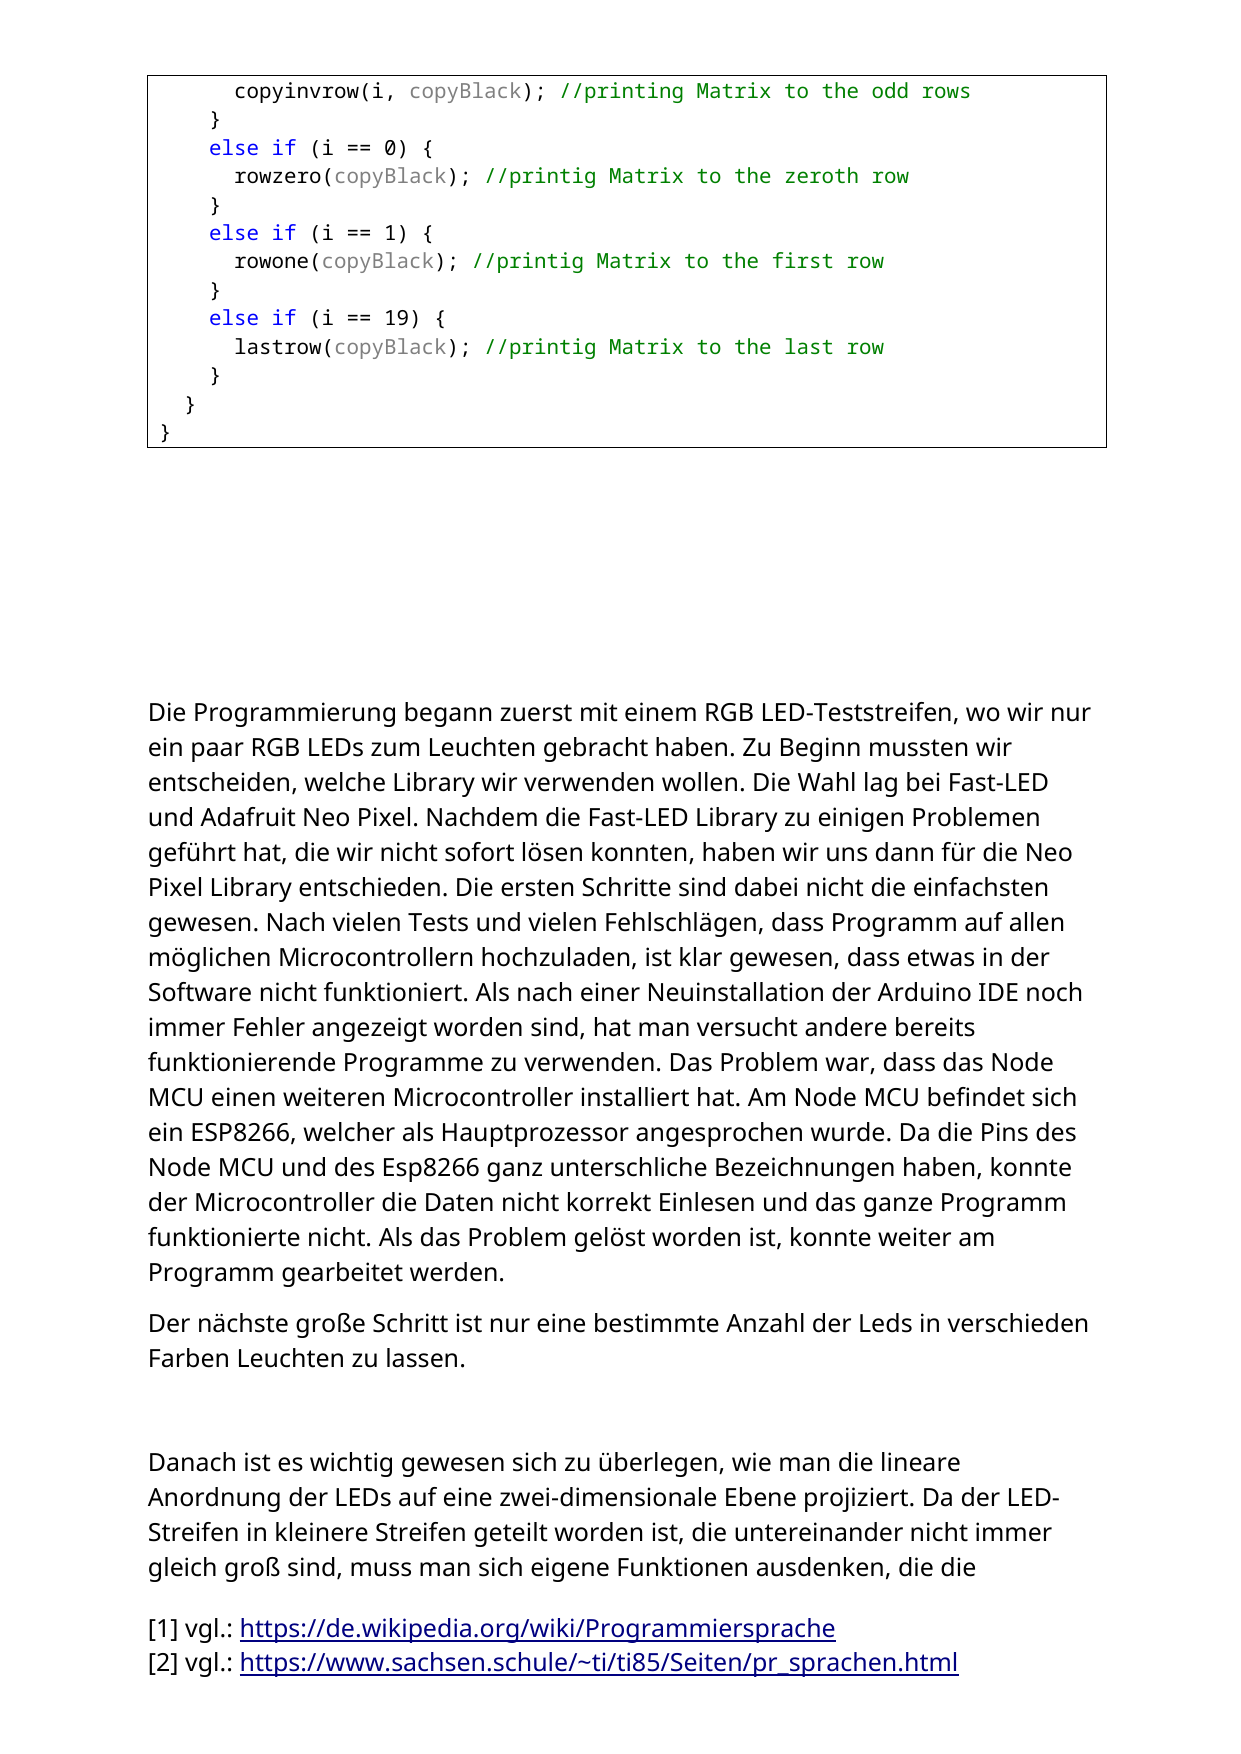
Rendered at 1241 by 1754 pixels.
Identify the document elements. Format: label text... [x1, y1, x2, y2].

table_header copyinvrow(i, copyBlack); //printing Matrix to the odd rows } else if (i == 0) { rowzero(copyBlack); //printig Matrix to the zeroth row } else if (i == 1) { rowone(copyBlack); //printig Matrix to the first row } else if (i == 19) { lastrow(copyBlack); //printig Matrix to the last row } } } [148, 76, 1106, 447]
text Die Programmierung begann zuerst mit einem RGB LED-Teststreifen, wo wir nur ein paar RGB LEDs zum Leuchten gebracht haben. Zu Beginn mussten wir entscheiden, welche Library wir verwenden wollen. Die Wahl lag bei Fast-LED und Adafruit Neo Pixel. Nachdem die Fast-LED Library zu einigen Problemen geführt hat, die wir nicht sofort lösen konnten, haben wir uns dann für die Neo Pixel Library entschieden. Die ersten Schritte sind dabei nicht die einfachsten gewesen. Nach vielen Tests und vielen Fehlschlägen, dass Programm auf allen möglichen Microcontrollern hochzuladen, ist klar gewesen, dass etwas in der Software nicht funktioniert. Als nach einer Neuinstallation der Arduino IDE noch immer Fehler angezeigt worden sind, hat man versucht andere bereits funktionierende Programme zu verwenden. Das Problem war, dass das Node MCU einen weiteren Microcontroller installiert hat. Am Node MCU befindet sich ein ESP8266, welcher als Hauptprozessor angesprochen wurde. Da die Pins des Node MCU und des Esp8266 ganz unterschliche Bezeichnungen haben, konnte der Microcontroller die Daten nicht korrekt Einlesen und das ganze Programm funktionierte nicht. Als das Problem gelöst worden ist, konnte weiter am Programm gearbeitet werden. [148, 694, 1093, 1288]
text Der nächste große Schritt ist nur eine bestimmte Anzahl der Leds in verschieden Farben Leuchten zu lassen. [148, 1306, 1093, 1375]
text Danach ist es wichtig gewesen sich zu überlegen, wie man die lineare Anordnung der LEDs auf eine zwei-dimensionale Ebene projiziert. Da der LED-Streifen in kleinere Streifen geteilt worden ist, die untereinander nicht immer gleich groß sind, muss man sich eigene Funktionen ausdenken, die die [148, 1444, 1093, 1583]
